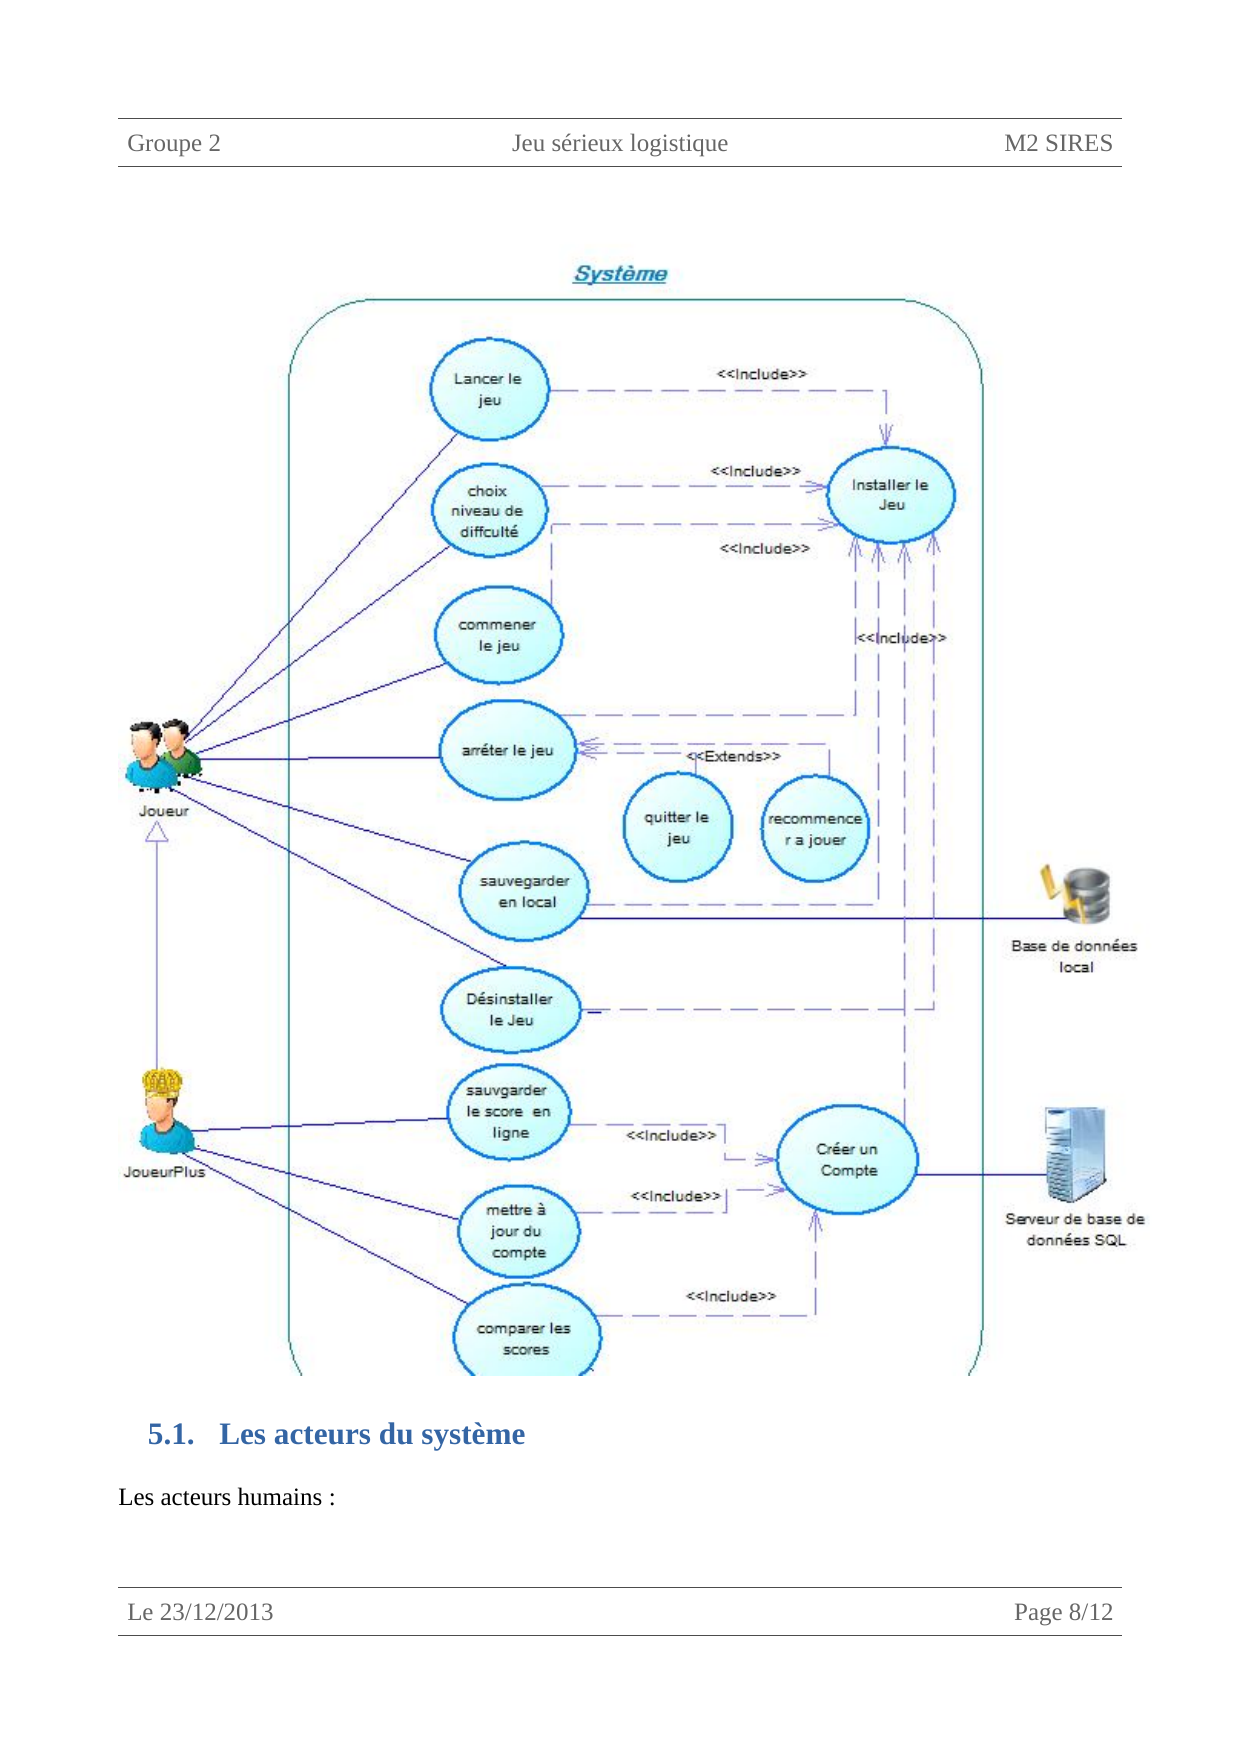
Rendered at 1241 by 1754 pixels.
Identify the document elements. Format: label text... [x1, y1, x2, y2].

picture [118, 196, 1159, 1376]
subtitle Les acteurs du système [145, 1415, 1122, 1451]
text Les acteurs humains : [118, 1482, 1122, 1511]
